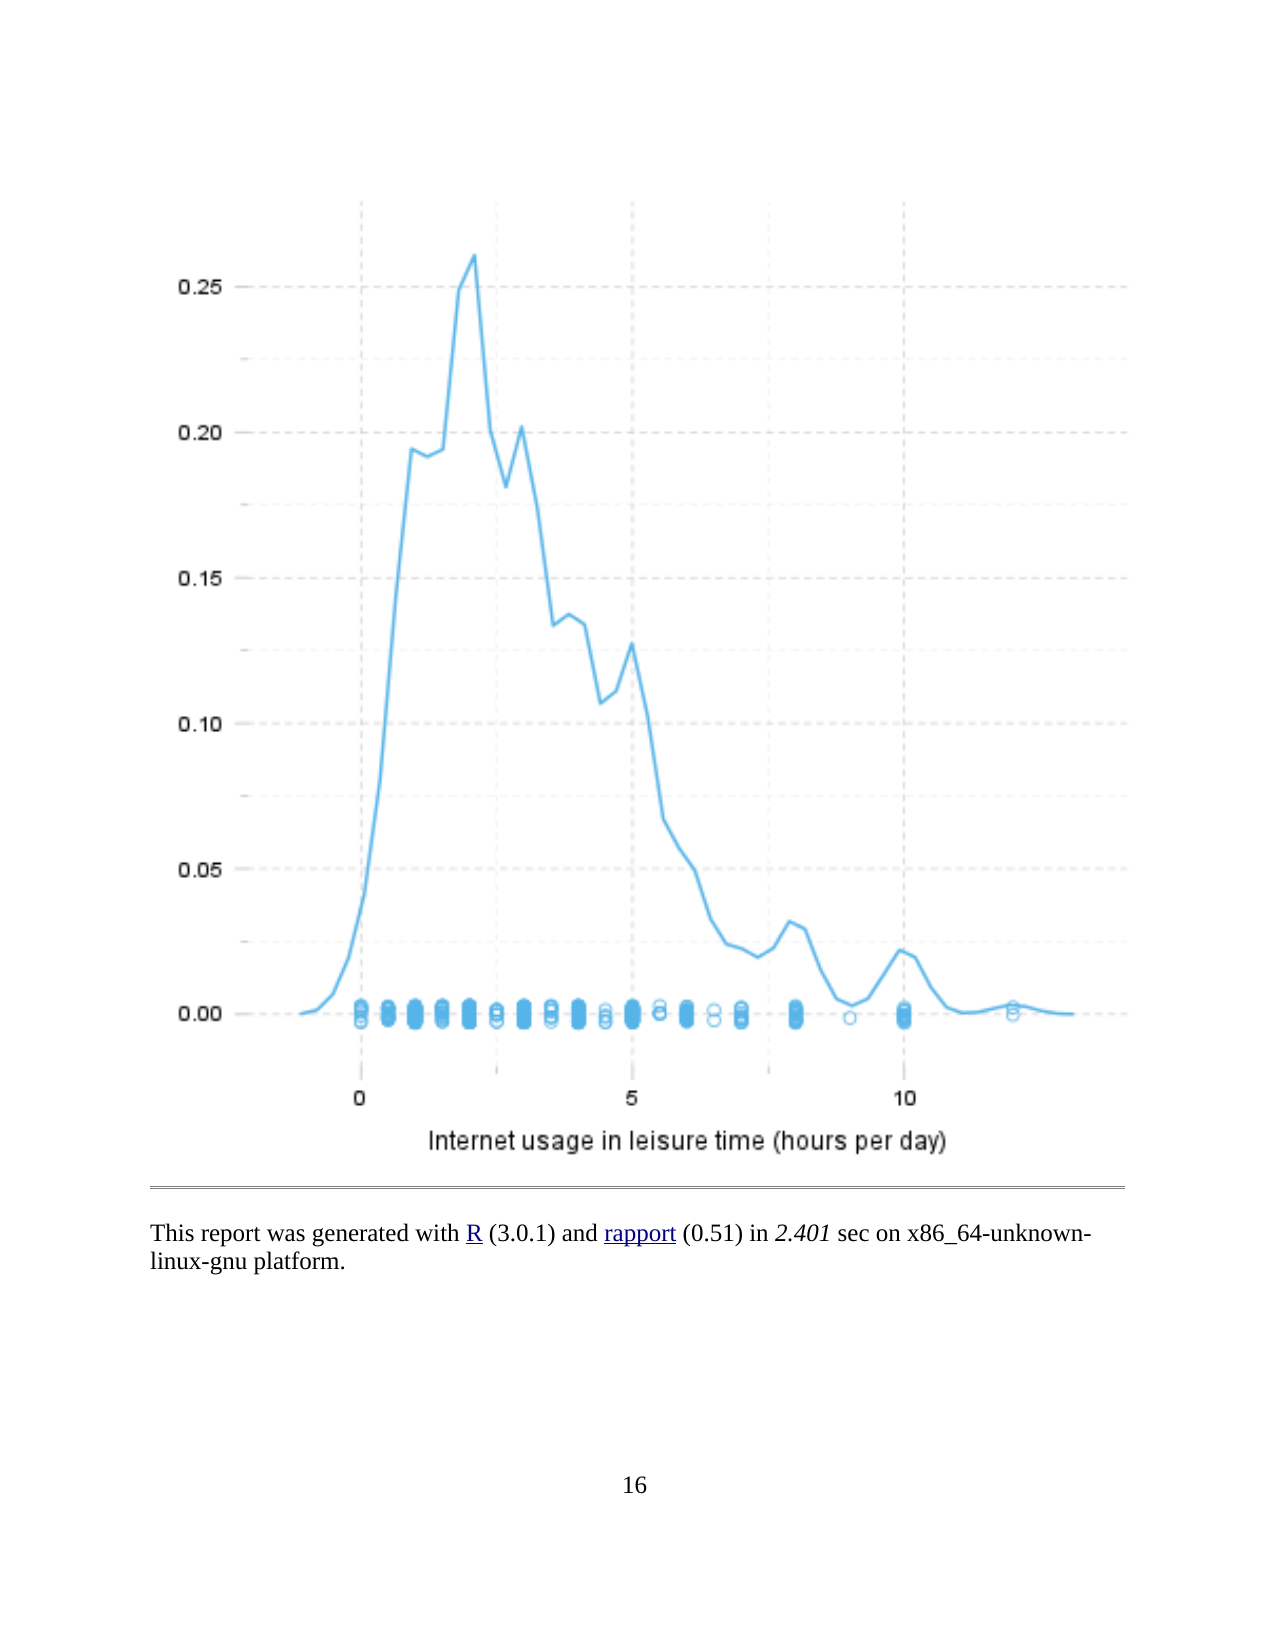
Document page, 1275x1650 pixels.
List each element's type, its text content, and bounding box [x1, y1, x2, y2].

picture [150, 150, 1163, 1163]
text This report was generated with R (3.0.1) and rapport (0.51) in 2.401 sec on x86_64-unknown-linux-gnu platform. [150, 1218, 1125, 1275]
